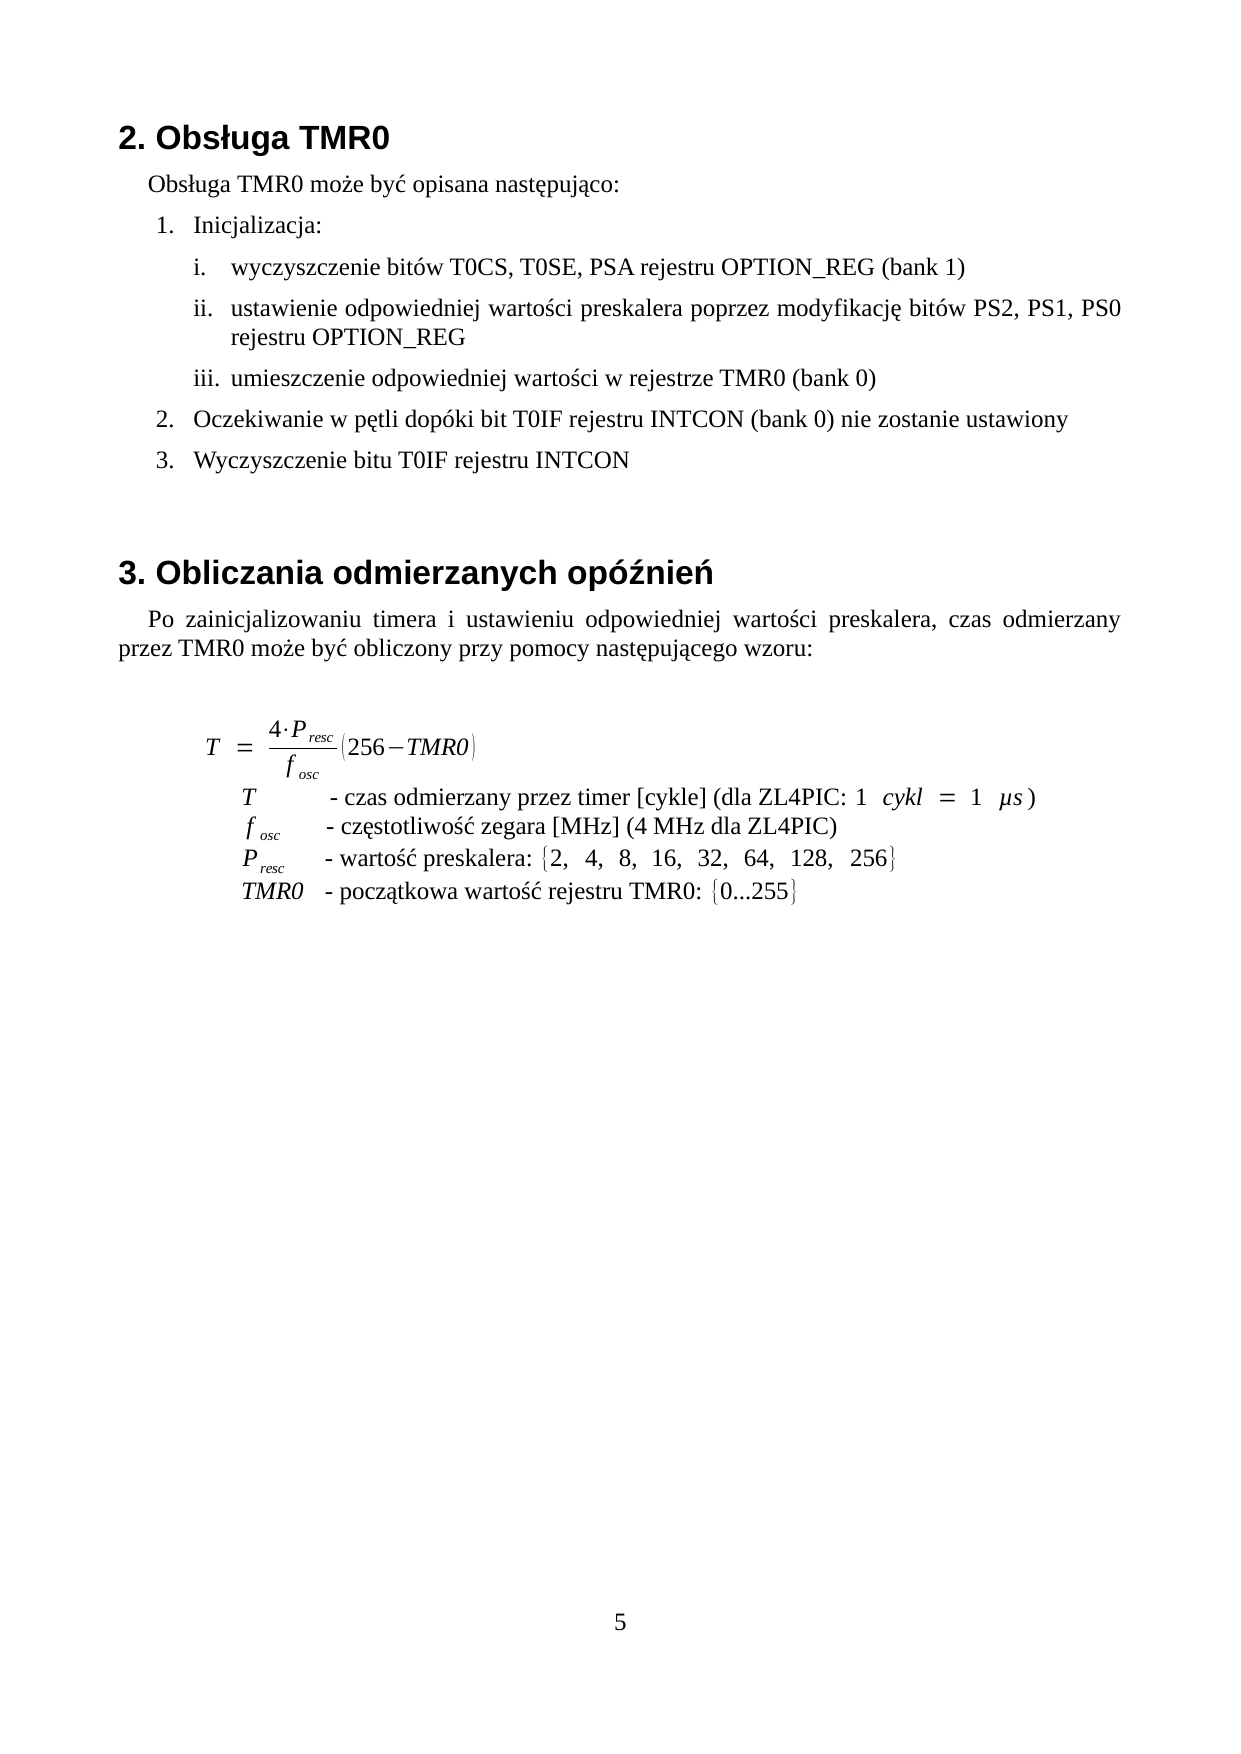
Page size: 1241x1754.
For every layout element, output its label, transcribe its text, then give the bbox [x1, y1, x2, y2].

list ustawienie odpowiedniej wartości preskalera poprzez modyfikację bitów PS2, PS1, PS0 rejestru OPTION_REG [193, 293, 1122, 351]
list umieszczenie odpowiedniej wartości w rejestrze TMR0 (bank 0) [193, 363, 1122, 392]
subtitle 3. Obliczania odmierzanych opóźnień [118, 553, 1122, 592]
text Po zainicjalizowaniu timera i ustawieniu odpowiedniej wartości preskalera, czas odmierzany przez TMR0 może być obliczony przy pomocy następującego wzoru: [118, 604, 1122, 662]
subtitle 2. Obsługa TMR0 [118, 118, 1122, 157]
text Obsługa TMR0 może być opisana następująco: [118, 169, 1122, 198]
list Wyczyszczenie bitu T0IF rejestru INTCON [156, 446, 1122, 474]
list wyczyszczenie bitów T0CS, T0SE, PSA rejestru OPTION_REG (bank 1) [193, 252, 1122, 281]
list Oczekiwanie w pętli dopóki bit T0IF rejestru INTCON (bank 0) nie zostanie ustawiony [156, 404, 1122, 433]
list Inicjalizacja: [156, 211, 1122, 239]
